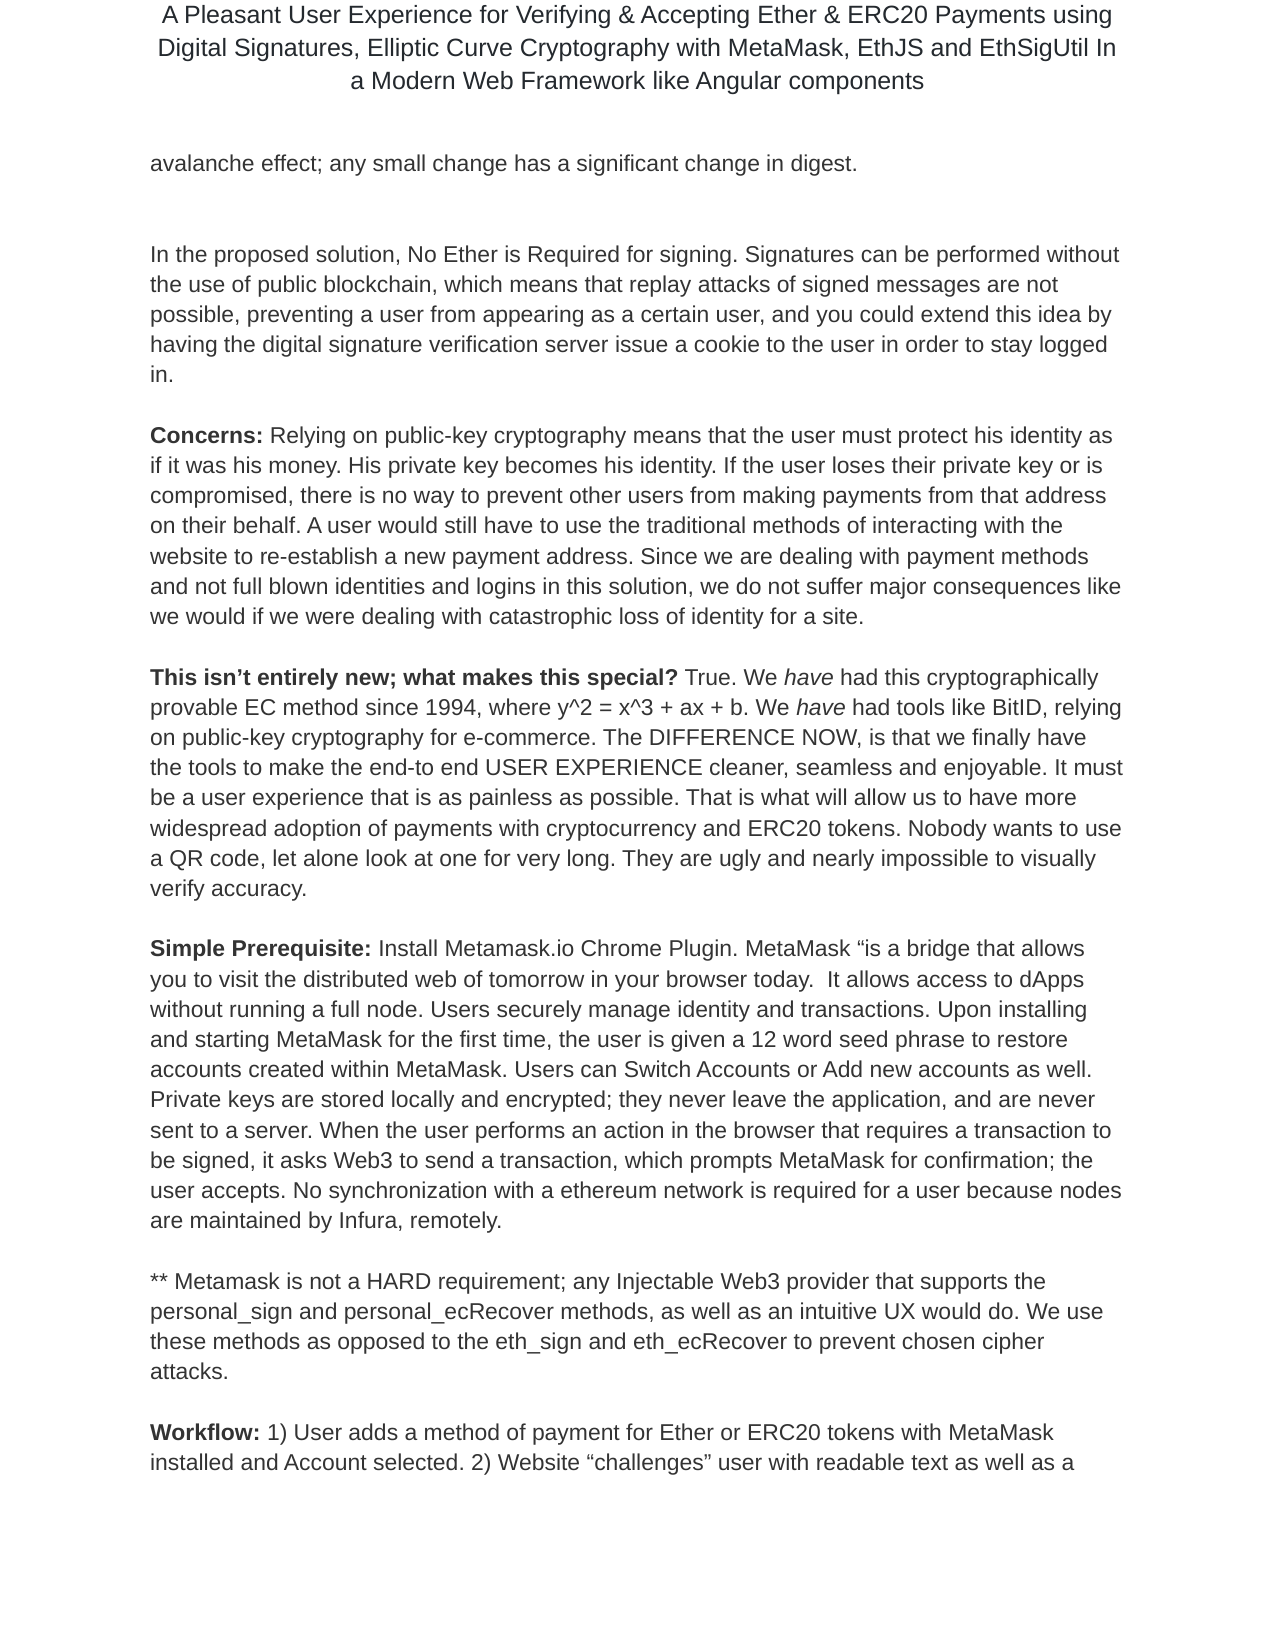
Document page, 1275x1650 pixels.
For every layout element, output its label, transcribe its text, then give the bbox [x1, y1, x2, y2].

text This isn’t entirely new; what makes this special? True. We have had this cryptographically provable EC method since 1994, where y^2 = x^3 + ax + b. We have had tools like BitID, relying on public-key cryptography for e-commerce. The DIFFERENCE NOW, is that we finally have the tools to make the end-to end USER EXPERIENCE cleaner, seamless and enjoyable. It must be a user experience that is as painless as possible. That is what will allow us to have more widespread adoption of payments with cryptocurrency and ERC20 tokens. Nobody wants to use a QR code, let alone look at one for very long. They are ugly and nearly impossible to visually verify accuracy. Simple Prerequisite: Install Metamask.io Chrome Plugin. MetaMask “is a bridge that allows you to visit the distributed web of tomorrow in your browser today. It allows access to dApps without running a full node. Users securely manage identity and transactions. Upon installing and starting MetaMask for the first time, the user is given a 12 word seed phrase to restore accounts created within MetaMask. Users can Switch Accounts or Add new accounts as well. Private keys are stored locally and encrypted; they never leave the application, and are never sent to a server. When the user performs an action in the browser that requires a transaction to be signed, it asks Web3 to send a transaction, which prompts MetaMask for confirmation; the user accepts. No synchronization with a ethereum network is required for a user because nodes are maintained by Infura, remotely. [150, 663, 1125, 1264]
text Concerns: Relying on public-key cryptography means that the user must protect his identity as if it was his money. His private key becomes his identity. If the user loses their private key or is compromised, there is no way to prevent other users from making payments from that address on their behalf. A user would still have to use the traditional methods of interacting with the website to re-establish a new payment address. Since we are dealing with payment methods and not full blown identities and logins in this solution, we do not suffer major consequences like we would if we were dealing with catastrophic loss of identity for a site. [150, 422, 1125, 629]
text avalanche effect; any small change has a significant change in digest. [150, 150, 1125, 237]
text In the proposed solution, No Ether is Required for signing. Signatures can be performed without the use of public blockchain, which means that replay attacks of signed messages are not possible, preventing a user from appearing as a certain user, and you could extend this idea by having the digital signature verification server issue a cookie to the user in order to stay logged in. [150, 241, 1125, 388]
text ** Metamask is not a HARD requirement; any Injectable Web3 provider that supports the personal_sign and personal_ecRecover methods, as well as an intuitive UX would do. We use these methods as opposed to the eth_sign and eth_ecRecover to prevent chosen cipher attacks. Workflow: 1) User adds a method of payment for Ether or ERC20 tokens with MetaMask installed and Account selected. 2) Website “challenges” user with readable text as well as a [150, 1268, 1125, 1475]
